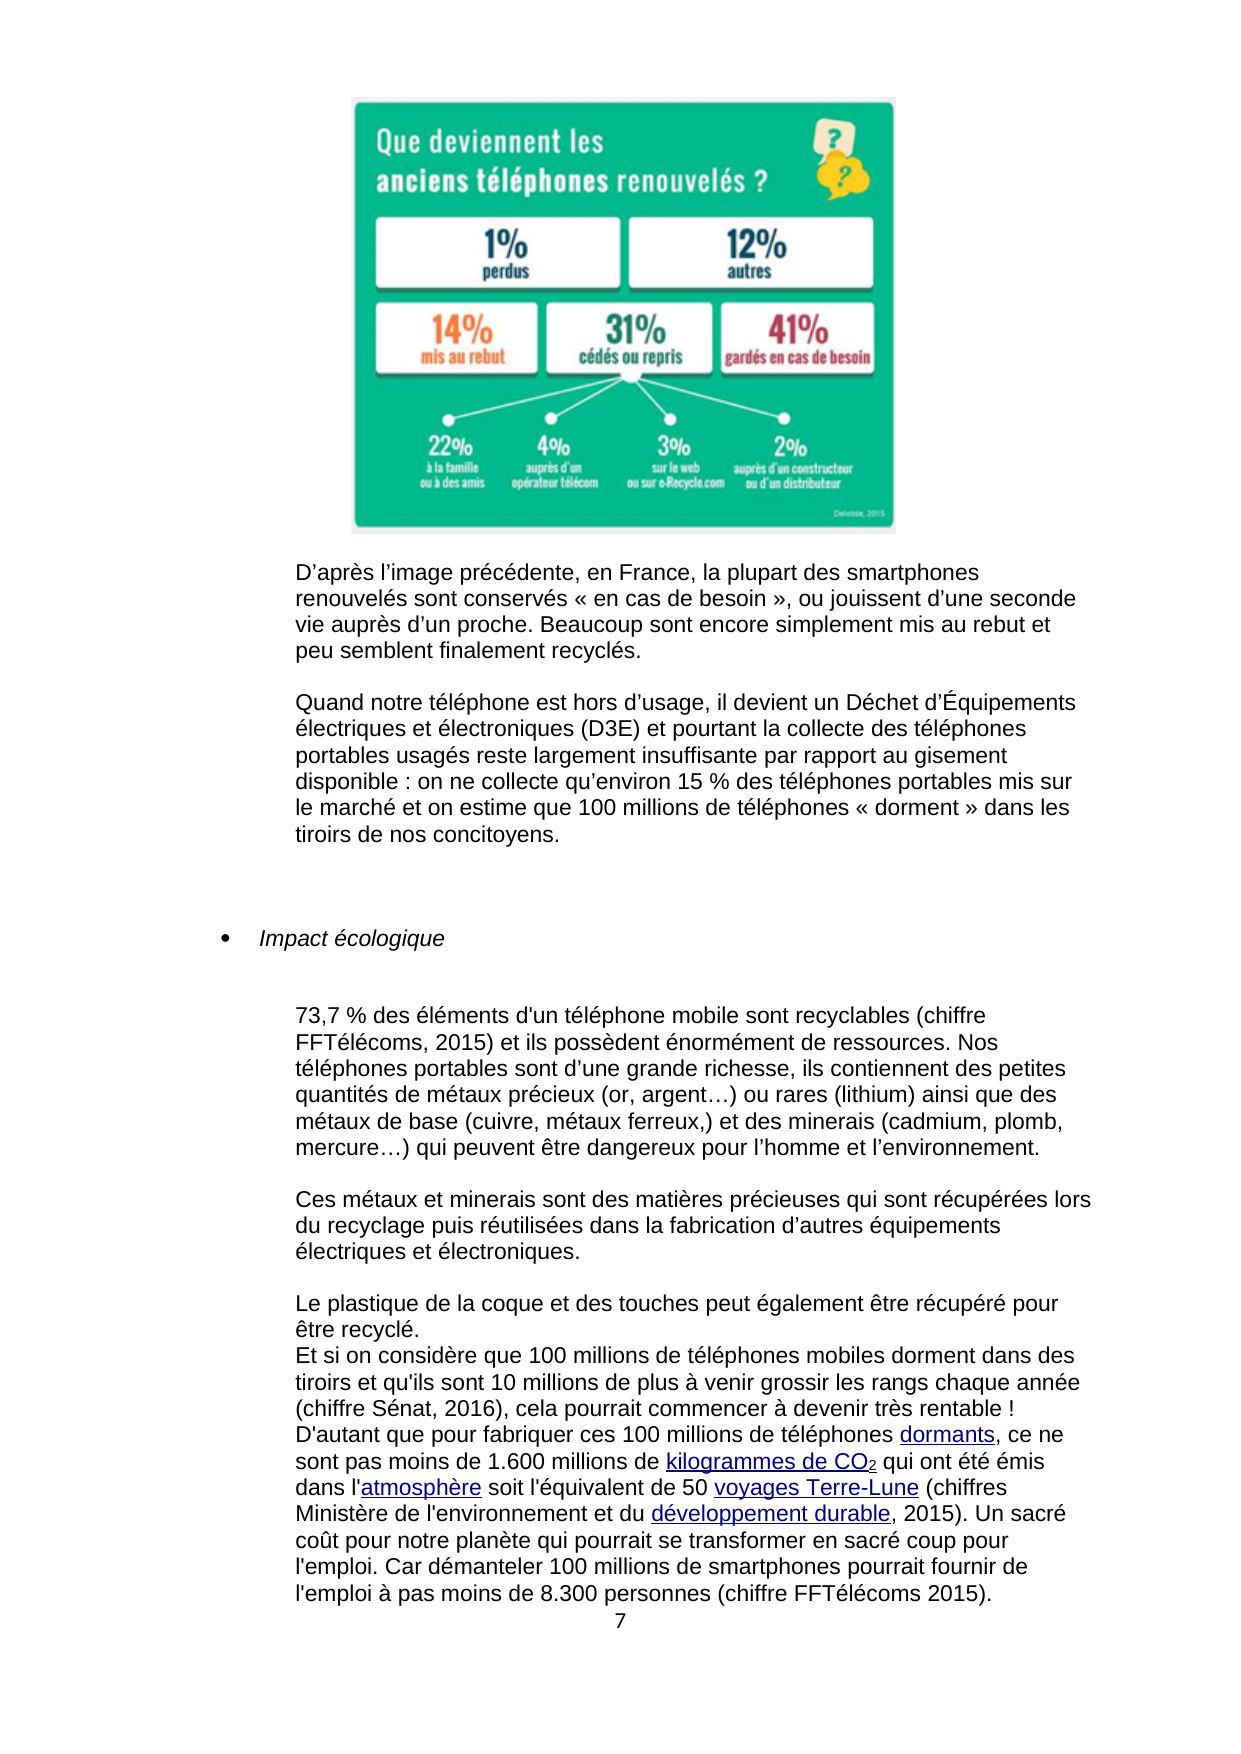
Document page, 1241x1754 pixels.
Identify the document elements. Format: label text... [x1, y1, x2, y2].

text Quand notre téléphone est hors d’usage, il devient un Déchet d’Équipements électriques et électroniques (D3E) et pourtant la collecte des téléphones portables usagés reste largement insuffisante par rapport au gisement disponible : on ne collecte qu’environ 15 % des téléphones portables mis sur le marché et on estime que 100 millions de téléphones « dorment » dans les tiroirs de nos concitoyens. [295, 689, 1093, 847]
text Le plastique de la coque et des touches peut également être récupéré pour être recyclé. [295, 1289, 1093, 1342]
text Ces métaux et minerais sont des matières précieuses qui sont récupérées lors du recyclage puis réutilisées dans la fabrication d’autres équipements électriques et électroniques. [295, 1186, 1093, 1264]
text Et si on considère que 100 millions de téléphones mobiles dorment dans des tiroirs et qu'ils sont 10 millions de plus à venir grossir les rangs chaque année (chiffre Sénat, 2016), cela pourrait commencer à devenir très rentable ! [295, 1342, 1093, 1421]
list Impact écologique [221, 925, 1093, 951]
text 73,7 % des éléments d'un téléphone mobile sont recyclables (chiffre FFTélécoms, 2015) et ils possèdent énormément de ressources. Nos téléphones portables sont d’une grande richesse, ils contiennent des petites quantités de métaux précieux (or, argent…) ou rares (lithium) ainsi que des métaux de base (cuivre, métaux ferreux,) et des minerais (cadmium, plomb, mercure…) qui peuvent être dangereux pour l’homme et l’environnement. [295, 1002, 1093, 1161]
text D'autant que pour fabriquer ces 100 millions de téléphones dormants, ce ne sont pas moins de 1.600 millions de kilogrammes de CO2 qui ont été émis dans l'atmosphère soit l'équivalent de 50 voyages Terre-Lune (chiffres Ministère de l'environnement et du développement durable, 2015). Un sacré coût pour notre planète qui pourrait se transformer en sacré coup pour l'emploi. Car démanteler 100 millions de smartphones pourrait fournir de l'emploi à pas moins de 8.300 personnes (chiffre FFTélécoms 2015). [295, 1421, 1093, 1606]
text D’après l’image précédente, en France, la plupart des smartphones renouvelés sont conservés « en cas de besoin », ou jouissent d’une seconde vie auprès d’un proche. Beaucoup sont encore simplement mis au rebut et peu semblent finalement recyclés. [295, 558, 1093, 664]
